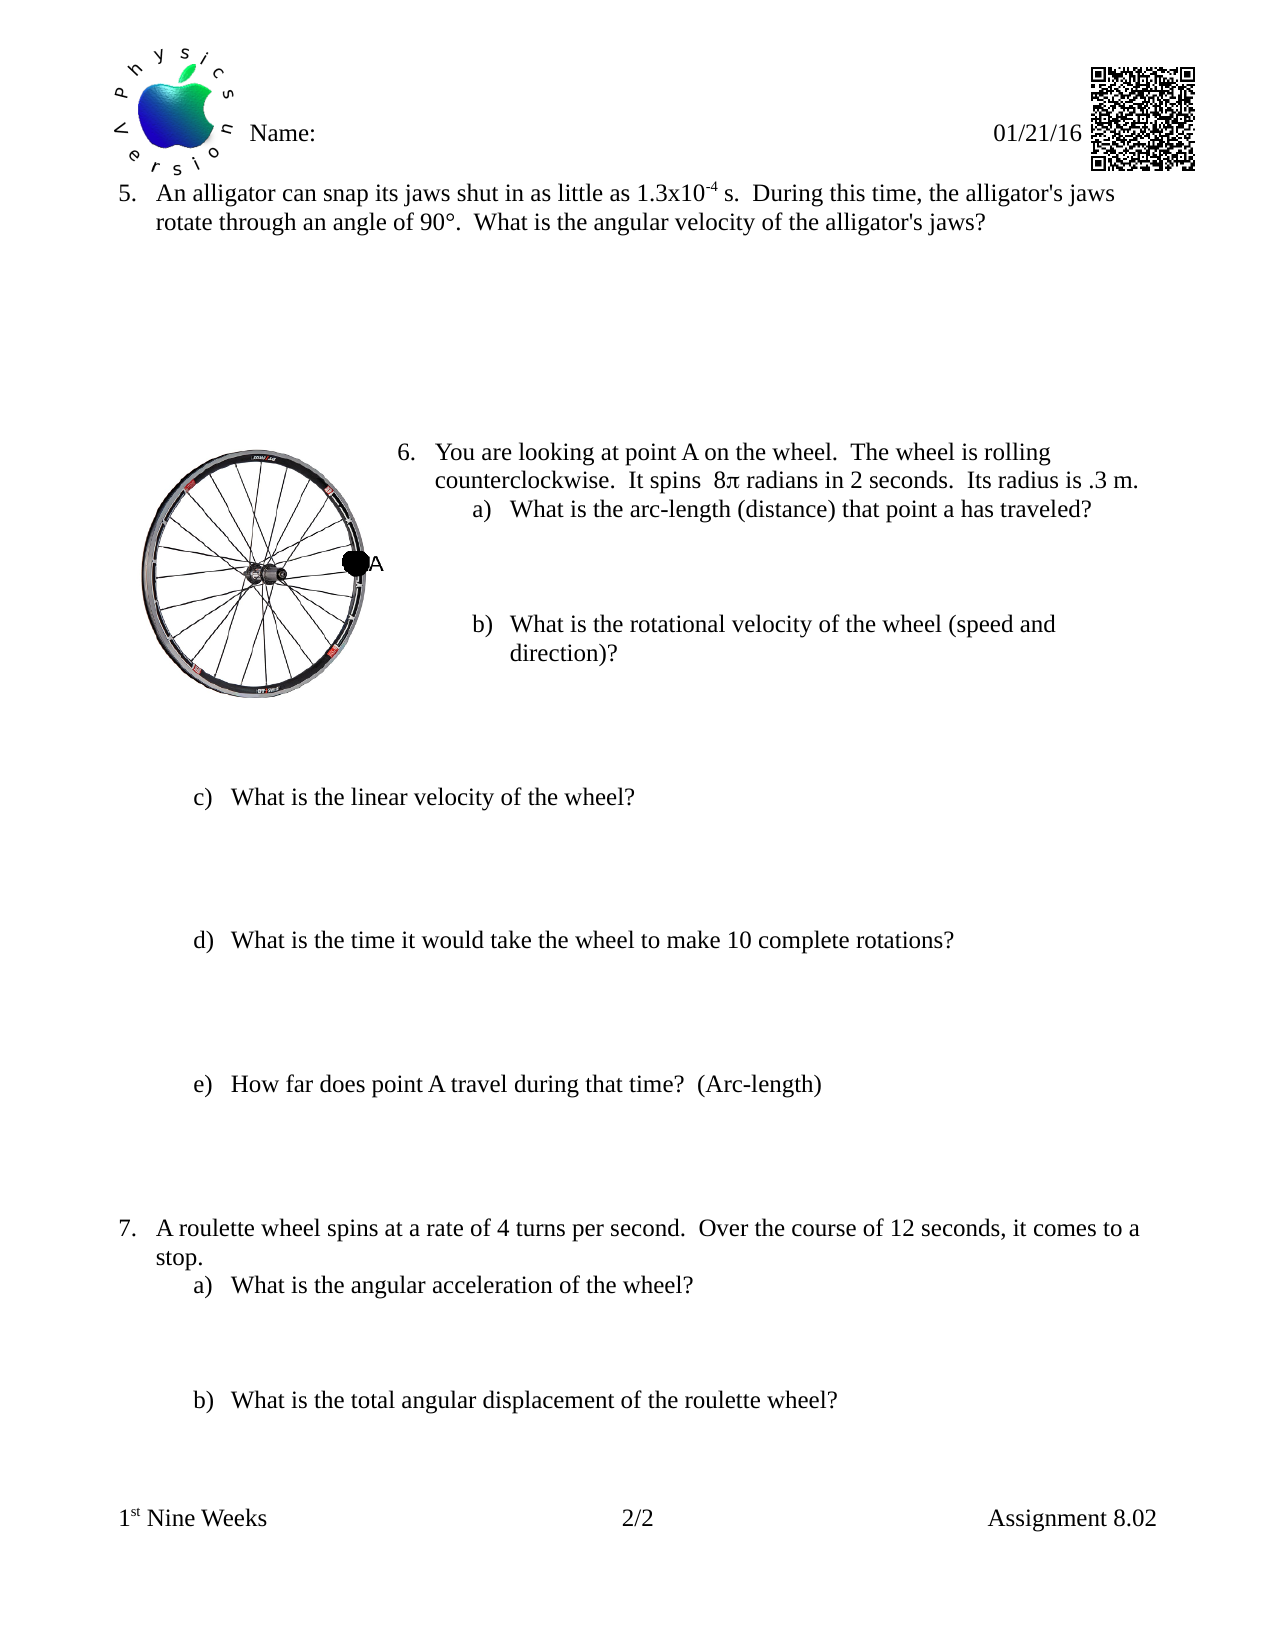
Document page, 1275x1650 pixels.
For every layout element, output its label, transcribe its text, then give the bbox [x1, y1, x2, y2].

picture [1082, 58, 1203, 179]
list What is the rotational velocity of the wheel (speed and direction)? [397, 609, 1157, 667]
list A roulette wheel spins at a rate of 4 turns per second. Over the course of 12 seconds, it comes to a stop. [118, 1213, 1157, 1271]
list How far does point A travel during that time? (Arc-length) [193, 1069, 1157, 1098]
list What is the time it would take the wheel to make 10 complete rotations? [193, 926, 1157, 954]
list An alligator can snap its jaws shut in as little as 1.3x10-4 s. During this time, the alligator's jaws rotate through an angle of 90°. What is the angular velocity of the alligator's jaws? [118, 176, 1157, 236]
list What is the angular acceleration of the wheel? [193, 1271, 1157, 1299]
list You are looking at point A on the wheel. The wheel is rolling counterclockwise. It spins 8p radians in 2 seconds. Its radius is .3 m. [118, 437, 1157, 494]
list What is the linear velocity of the wheel? [193, 782, 1157, 811]
picture [113, 48, 234, 176]
picture [109, 449, 397, 698]
list What is the total angular displacement of the roulette wheel? [193, 1386, 1157, 1414]
list What is the arc-length (distance) that point a has traveled? [397, 494, 1157, 523]
